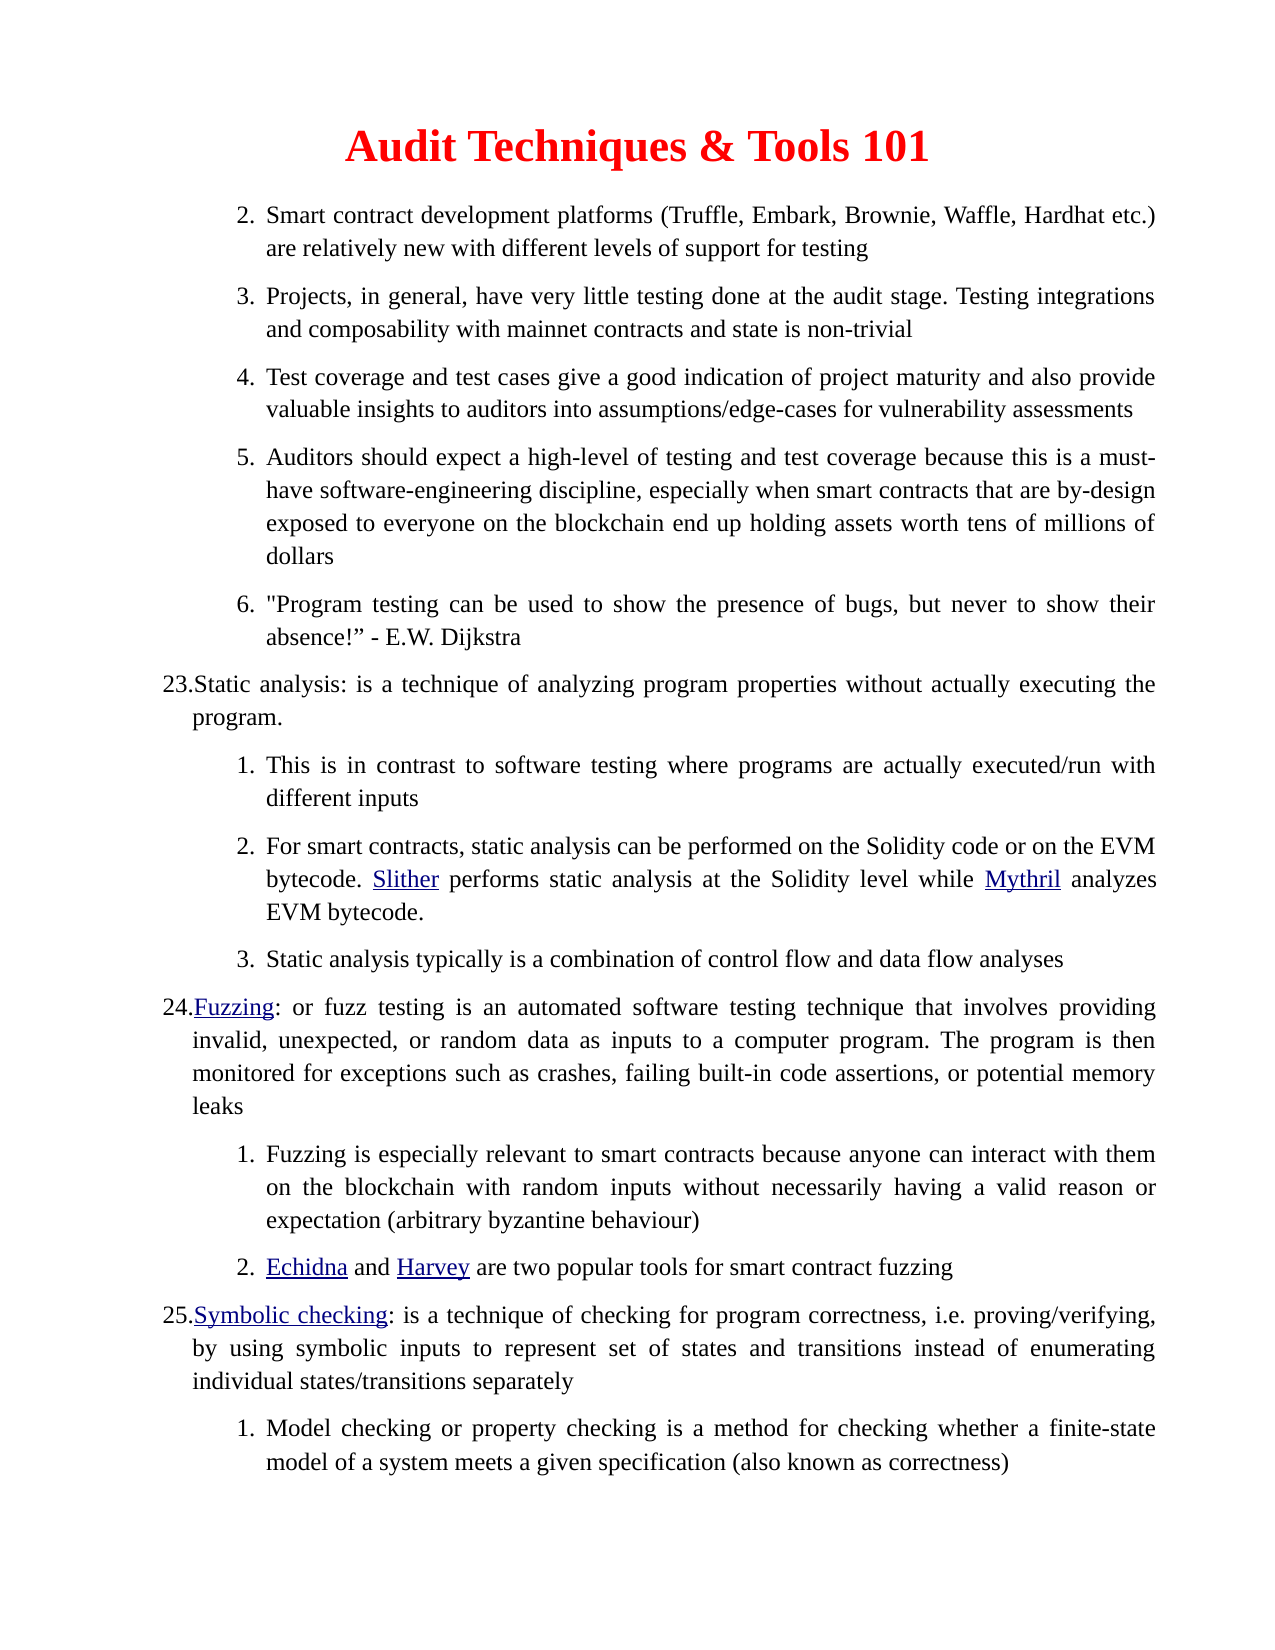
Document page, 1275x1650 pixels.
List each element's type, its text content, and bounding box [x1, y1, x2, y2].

list Auditors should expect a high-level of testing and test coverage because this is a must-have software-engineering discipline, especially when smart contracts that are by-design exposed to everyone on the blockchain end up holding assets worth tens of millions of dollars [236, 442, 1157, 570]
list Echidna and Harvey are two popular tools for smart contract fuzzing [236, 1252, 1157, 1281]
list Static analysis: is a technique of analyzing program properties without actually executing the program. [162, 669, 1157, 731]
list Static analysis typically is a combination of control flow and data flow analyses [236, 944, 1157, 973]
list Projects, in general, have very little testing done at the audit stage. Testing integrations and composability with mainnet contracts and state is non-trivial [236, 281, 1157, 343]
list For smart contracts, static analysis can be performed on the Solidity code or on the EVM bytecode. Slither performs static analysis at the Solidity level while Mythril analyzes EVM bytecode. [236, 831, 1157, 926]
list Fuzzing: or fuzz testing is an automated software testing technique that involves providing invalid, unexpected, or random data as inputs to a computer program. The program is then monitored for exceptions such as crashes, failing built-in code assertions, or potential memory leaks [162, 992, 1157, 1120]
list Test coverage and test cases give a good indication of project maturity and also provide valuable insights to auditors into assumptions/edge-cases for vulnerability assessments [236, 362, 1157, 423]
list Model checking or property checking is a method for checking whether a finite-state model of a system meets a given specification (also known as correctness) [236, 1413, 1157, 1475]
list Smart contract development platforms (Truffle, Embark, Brownie, Waffle, Hardhat etc.) are relatively new with different levels of support for testing [236, 200, 1157, 262]
list This is in contrast to software testing where programs are actually executed/run with different inputs [236, 750, 1157, 812]
list "Program testing can be used to show the presence of bugs, but never to show their absence!” - E.W. Dijkstra [236, 589, 1157, 651]
list Symbolic checking: is a technique of checking for program correctness, i.e. proving/verifying, by using symbolic inputs to represent set of states and transitions instead of enumerating individual states/transitions separately [162, 1300, 1157, 1395]
list Fuzzing is especially relevant to smart contracts because anyone can interact with them on the blockchain with random inputs without necessarily having a valid reason or expectation (arbitrary byzantine behaviour) [236, 1139, 1157, 1233]
